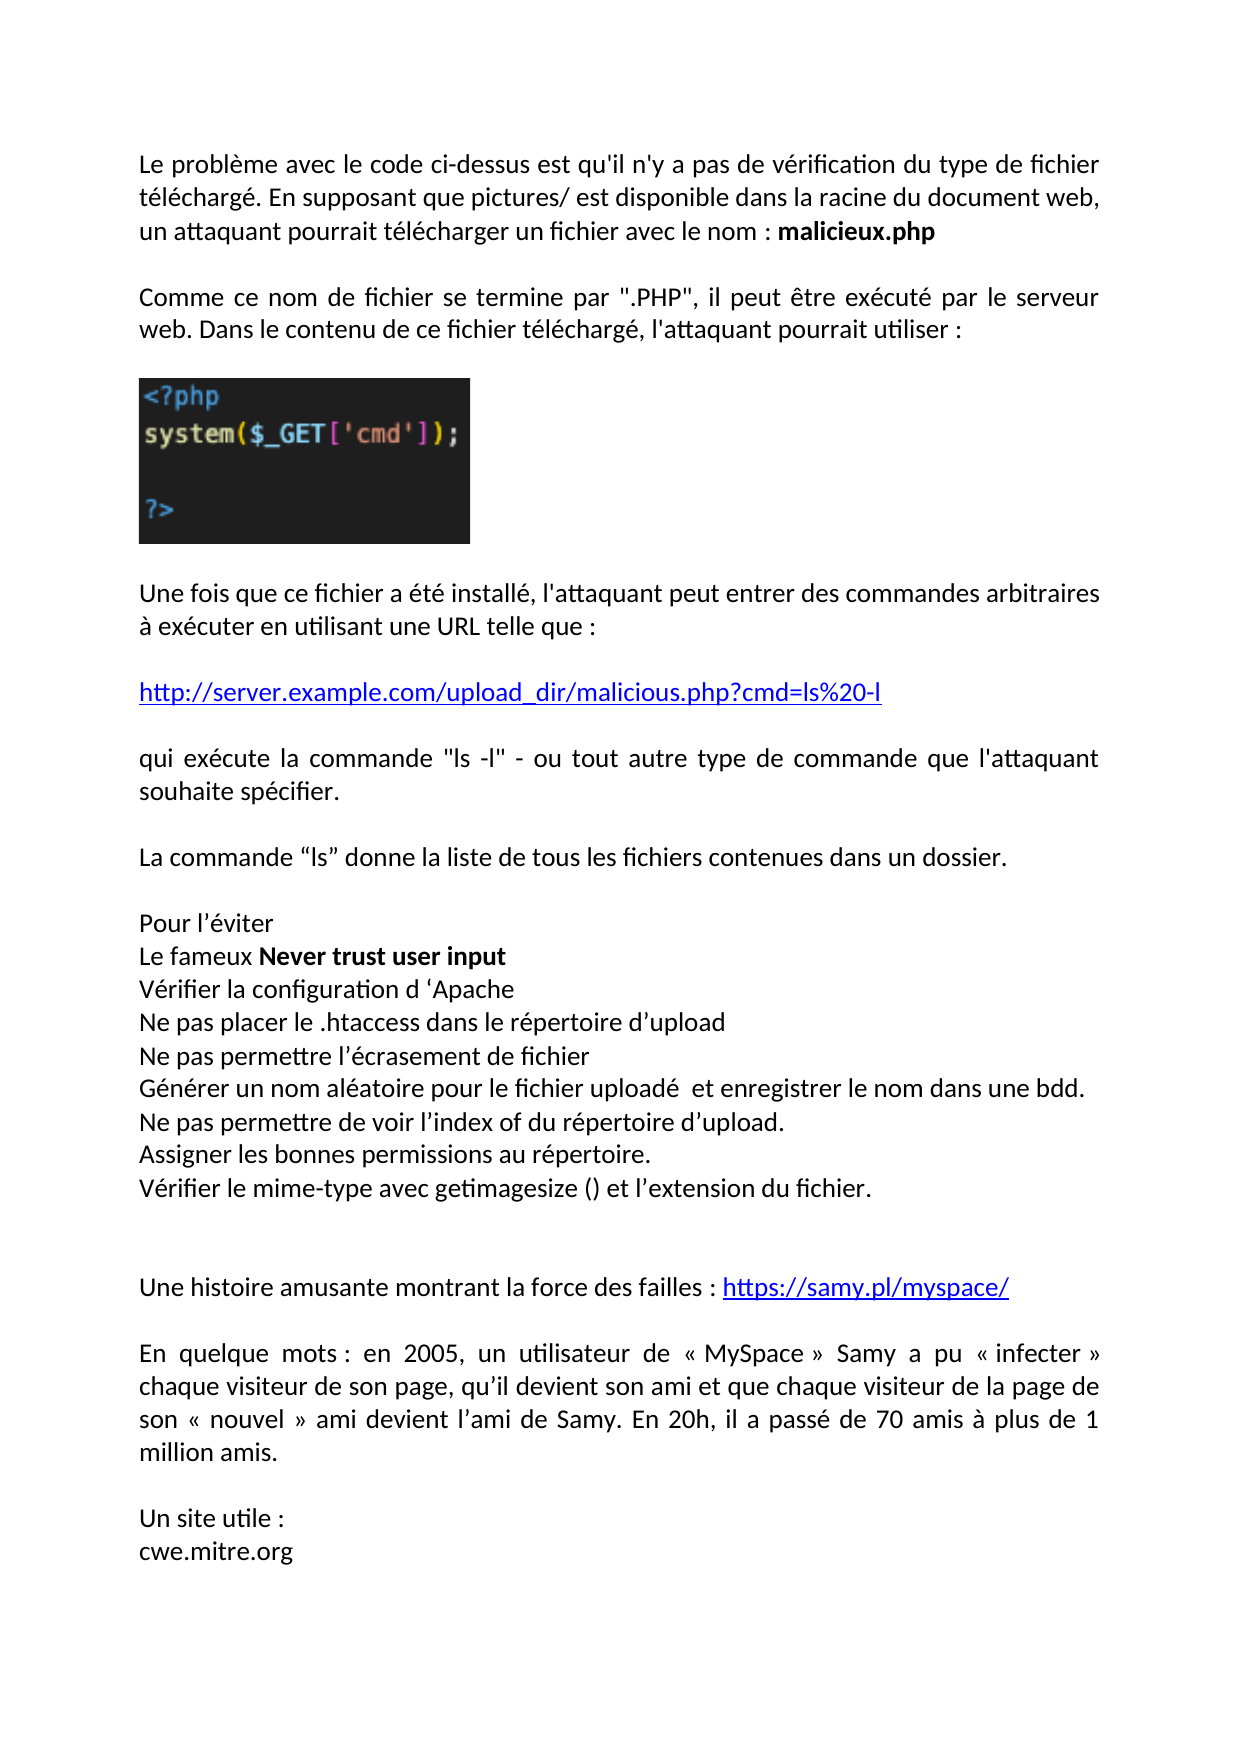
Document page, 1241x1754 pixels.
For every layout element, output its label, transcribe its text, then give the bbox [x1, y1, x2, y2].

text Pour l’éviter [139, 907, 1101, 939]
text Comme ce nom de fichier se termine par ".PHP", il peut être exécuté par le serveur web. Dans le contenu de ce fichier téléchargé, l'attaquant pourrait utiliser : [139, 280, 1101, 346]
text Vérifier le mime-type avec getimagesize () et l’extension du fichier. [139, 1171, 1101, 1204]
text Vérifier la configuration d ‘Apache [139, 973, 1101, 1006]
text Le problème avec le code ci-dessus est qu'il n'y a pas de vérification du type de fichier téléchargé. En supposant que pictures/ est disponible dans la racine du document web, un attaquant pourrait télécharger un fichier avec le nom : malicieux.php [139, 148, 1101, 247]
text cwe.mitre.org [139, 1534, 1101, 1567]
text http://server.example.com/upload_dir/malicious.php?cmd=ls%20-l [139, 675, 1101, 708]
text Une histoire amusante montrant la force des failles : https://samy.pl/myspace/ [139, 1270, 1101, 1303]
text Le fameux Never trust user input [139, 939, 1101, 973]
text Ne pas permettre de voir l’index of du répertoire d’upload. [139, 1105, 1101, 1138]
text Une fois que ce fichier a été installé, l'attaquant peut entrer des commandes arbitraires à exécuter en utilisant une URL telle que : [139, 576, 1101, 642]
picture [138, 378, 471, 544]
text Ne pas permettre l’écrasement de fichier [139, 1039, 1101, 1072]
text La commande “ls” donne la liste de tous les fichiers contenues dans un dossier. [139, 841, 1101, 873]
text Ne pas placer le .htaccess dans le répertoire d’upload [139, 1006, 1101, 1039]
text Générer un nom aléatoire pour le fichier uploadé et enregistrer le nom dans une bdd. [139, 1072, 1101, 1105]
text En quelque mots : en 2005, un utilisateur de « MySpace » Samy a pu « infecter » chaque visiteur de son page, qu’il devient son ami et que chaque visiteur de la page de son « nouvel » ami devient l’ami de Samy. En 20h, il a passé de 70 amis à plus de 1 million amis. [139, 1336, 1101, 1468]
text Un site utile : [139, 1501, 1101, 1534]
text Assigner les bonnes permissions au répertoire. [139, 1138, 1101, 1171]
text qui exécute la commande "ls -l" - ou tout autre type de commande que l'attaquant souhaite spécifier. [139, 741, 1101, 807]
